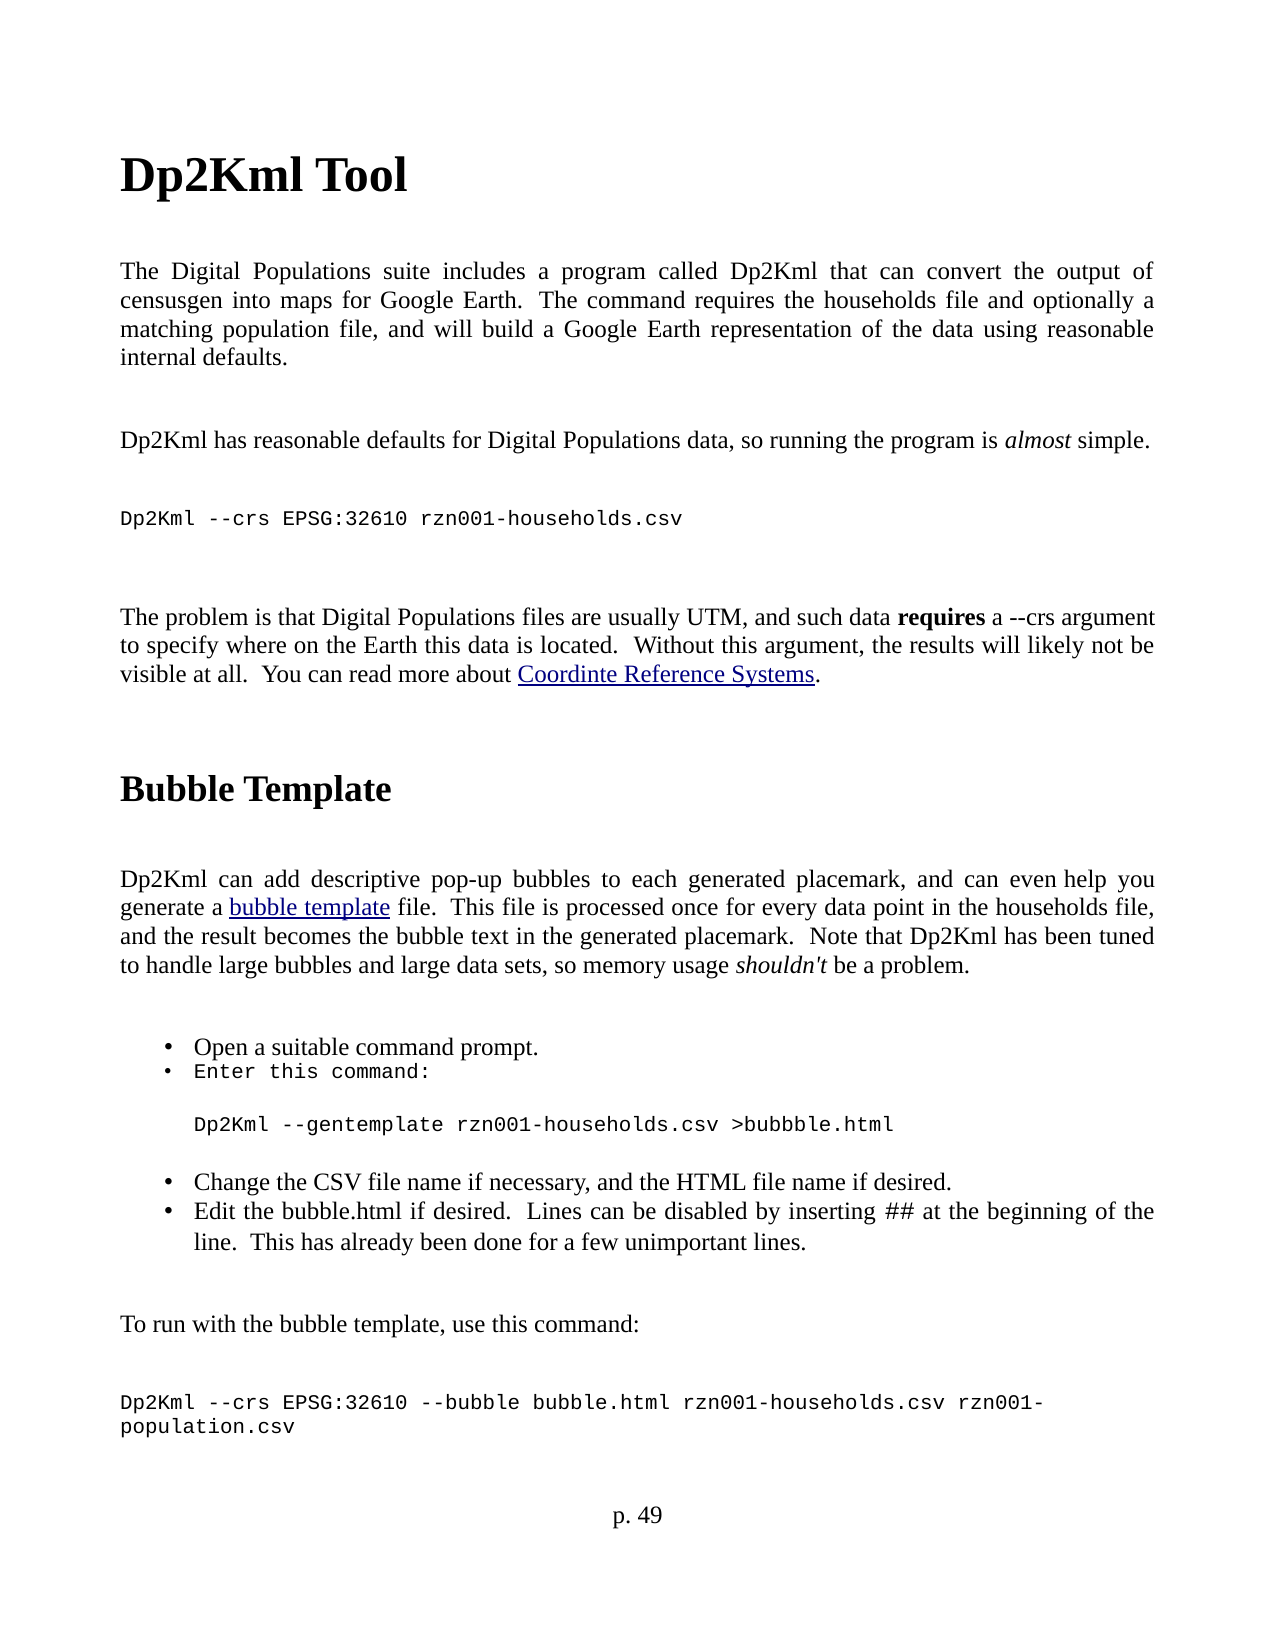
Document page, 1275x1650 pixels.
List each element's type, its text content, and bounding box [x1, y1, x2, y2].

text Dp2Kml has reasonable defaults for Digital Populations data, so running the program is almost simple. [120, 425, 1155, 454]
subtitle Bubble Template [120, 767, 1155, 810]
text The Digital Populations suite includes a program called Dp2Kml that can convert the output of censusgen into maps for Google Earth. The command requires the households file and optionally a matching population file, and will build a Google Earth representation of the data using reasonable internal defaults. [120, 256, 1155, 371]
text Dp2Kml --crs EPSG:32610 --bubble bubble.html rzn001-households.csv rzn001-population.csv [120, 1392, 1155, 1439]
list Dp2Kml --gentemplate rzn001-households.csv >bubbble.html [164, 1114, 1155, 1138]
list Open a suitable command prompt. [164, 1032, 1155, 1061]
list Edit the bubble.html if desired. Lines can be disabled by inserting ## at the beginning of the line. This has already been done for a few unimportant lines. [164, 1196, 1155, 1256]
list Enter this command: [164, 1061, 1155, 1085]
list Change the CSV file name if necessary, and the HTML file name if desired. [164, 1167, 1155, 1196]
subtitle Dp2Kml Tool [120, 145, 1155, 202]
text Dp2Kml --crs EPSG:32610 rzn001-households.csv [120, 507, 1155, 531]
text The problem is that Digital Populations files are usually UTM, and such data requires a --crs argument to specify where on the Earth this data is located. Without this argument, the results will likely not be visible at all. You can read more about Coordinte Reference Systems. [120, 602, 1155, 688]
text To run with the bubble template, use this command: [120, 1309, 1155, 1338]
text Dp2Kml can add descriptive pop-up bubbles to each generated placemark, and can even help you generate a bubble template file. This file is processed once for every data point in the households file, and the result becomes the bubble text in the generated placemark. Note that Dp2Kml has been tuned to handle large bubbles and large data sets, so memory usage shouldn't be a problem. [120, 864, 1155, 979]
